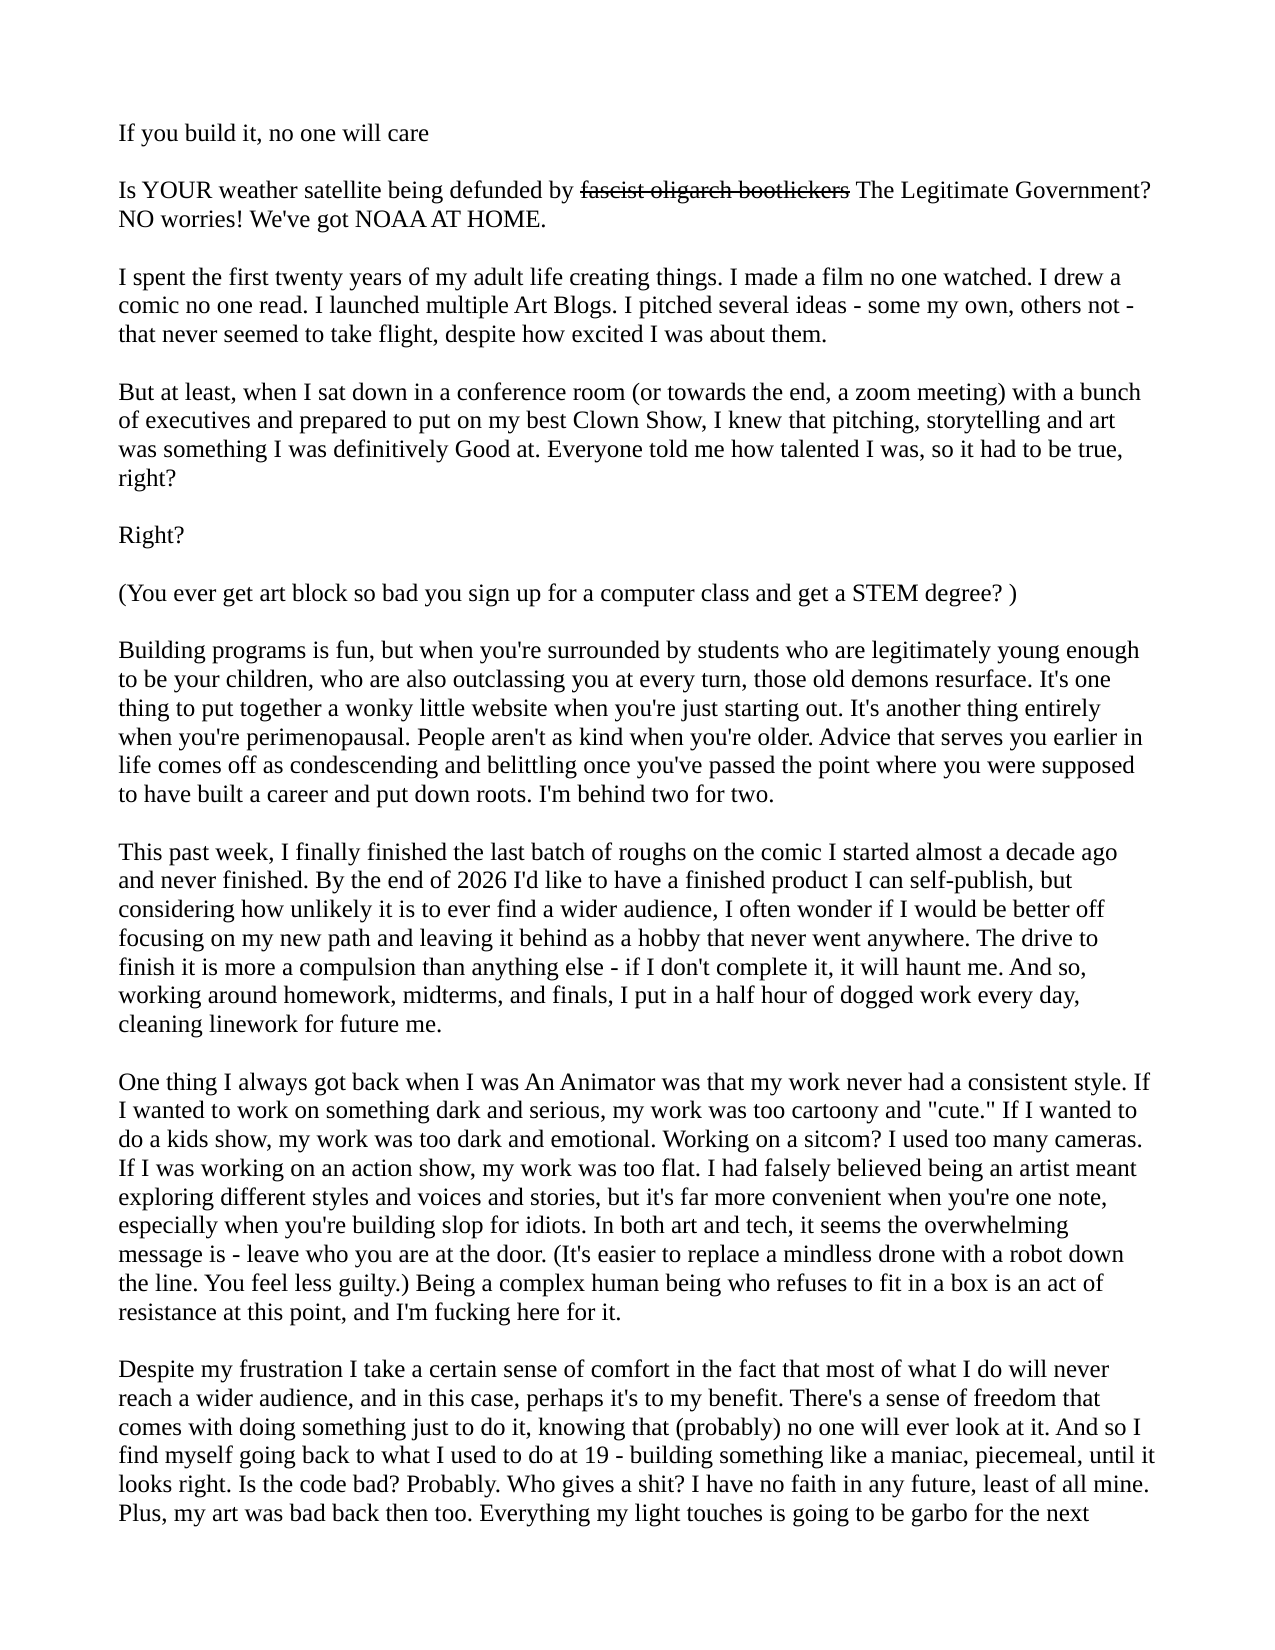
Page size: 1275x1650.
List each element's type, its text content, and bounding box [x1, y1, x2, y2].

text Is YOUR weather satellite being defunded by fascist oligarch bootlickers The Legitimate Government? NO worries! We've got NOAA AT HOME. [118, 176, 1157, 233]
text Right? [118, 521, 1157, 549]
text I spent the first twenty years of my adult life creating things. I made a film no one watched. I drew a comic no one read. I launched multiple Art Blogs. I pitched several ideas - some my own, others not - that never seemed to take flight, despite how excited I was about them. [118, 262, 1157, 348]
text This past week, I finally finished the last batch of roughs on the comic I started almost a decade ago and never finished. By the end of 2026 I'd like to have a finished product I can self-publish, but considering how unlikely it is to ever find a wider audience, I often wonder if I would be better off focusing on my new path and leaving it behind as a hobby that never went anywhere. The drive to finish it is more a compulsion than anything else - if I don't complete it, it will haunt me. And so, working around homework, midterms, and finals, I put in a half hour of dogged work every day, cleaning linework for future me. [118, 837, 1157, 1038]
text (You ever get art block so bad you sign up for a computer class and get a STEM degree? ) [118, 578, 1157, 607]
text Building programs is fun, but when you're surrounded by students who are legitimately young enough to be your children, who are also outclassing you at every turn, those old demons resurface. It's one thing to put together a wonky little website when you're just starting out. It's another thing entirely when you're perimenopausal. People aren't as kind when you're older. Advice that serves you earlier in life comes off as condescending and belittling once you've passed the point where you were supposed to have built a career and put down roots. I'm behind two for two. [118, 636, 1157, 808]
text Despite my frustration I take a certain sense of comfort in the fact that most of what I do will never reach a wider audience, and in this case, perhaps it's to my benefit. There's a sense of freedom that comes with doing something just to do it, knowing that (probably) no one will ever look at it. And so I find myself going back to what I used to do at 19 - building something like a maniac, piecemeal, until it looks right. Is the code bad? Probably. Who gives a shit? I have no faith in any future, least of all mine. Plus, my art was bad back then too. Everything my light touches is going to be garbo for the next [118, 1354, 1157, 1527]
text But at least, when I sat down in a conference room (or towards the end, a zoom meeting) with a bunch of executives and prepared to put on my best Clown Show, I knew that pitching, storytelling and art was something I was definitively Good at. Everyone told me how talented I was, so it had to be true, right? [118, 377, 1157, 492]
text If you build it, no one will care [118, 118, 1157, 147]
text One thing I always got back when I was An Animator was that my work never had a consistent style. If I wanted to work on something dark and serious, my work was too cartoony and "cute." If I wanted to do a kids show, my work was too dark and emotional. Working on a sitcom? I used too many cameras. If I was working on an action show, my work was too flat. I had falsely believed being an artist meant exploring different styles and voices and stories, but it's far more convenient when you're one note, especially when you're building slop for idiots. In both art and tech, it seems the overwhelming message is - leave who you are at the door. (It's easier to replace a mindless drone with a robot down the line. You feel less guilty.) Being a complex human being who refuses to fit in a box is an act of resistance at this point, and I'm fucking here for it. [118, 1067, 1157, 1326]
